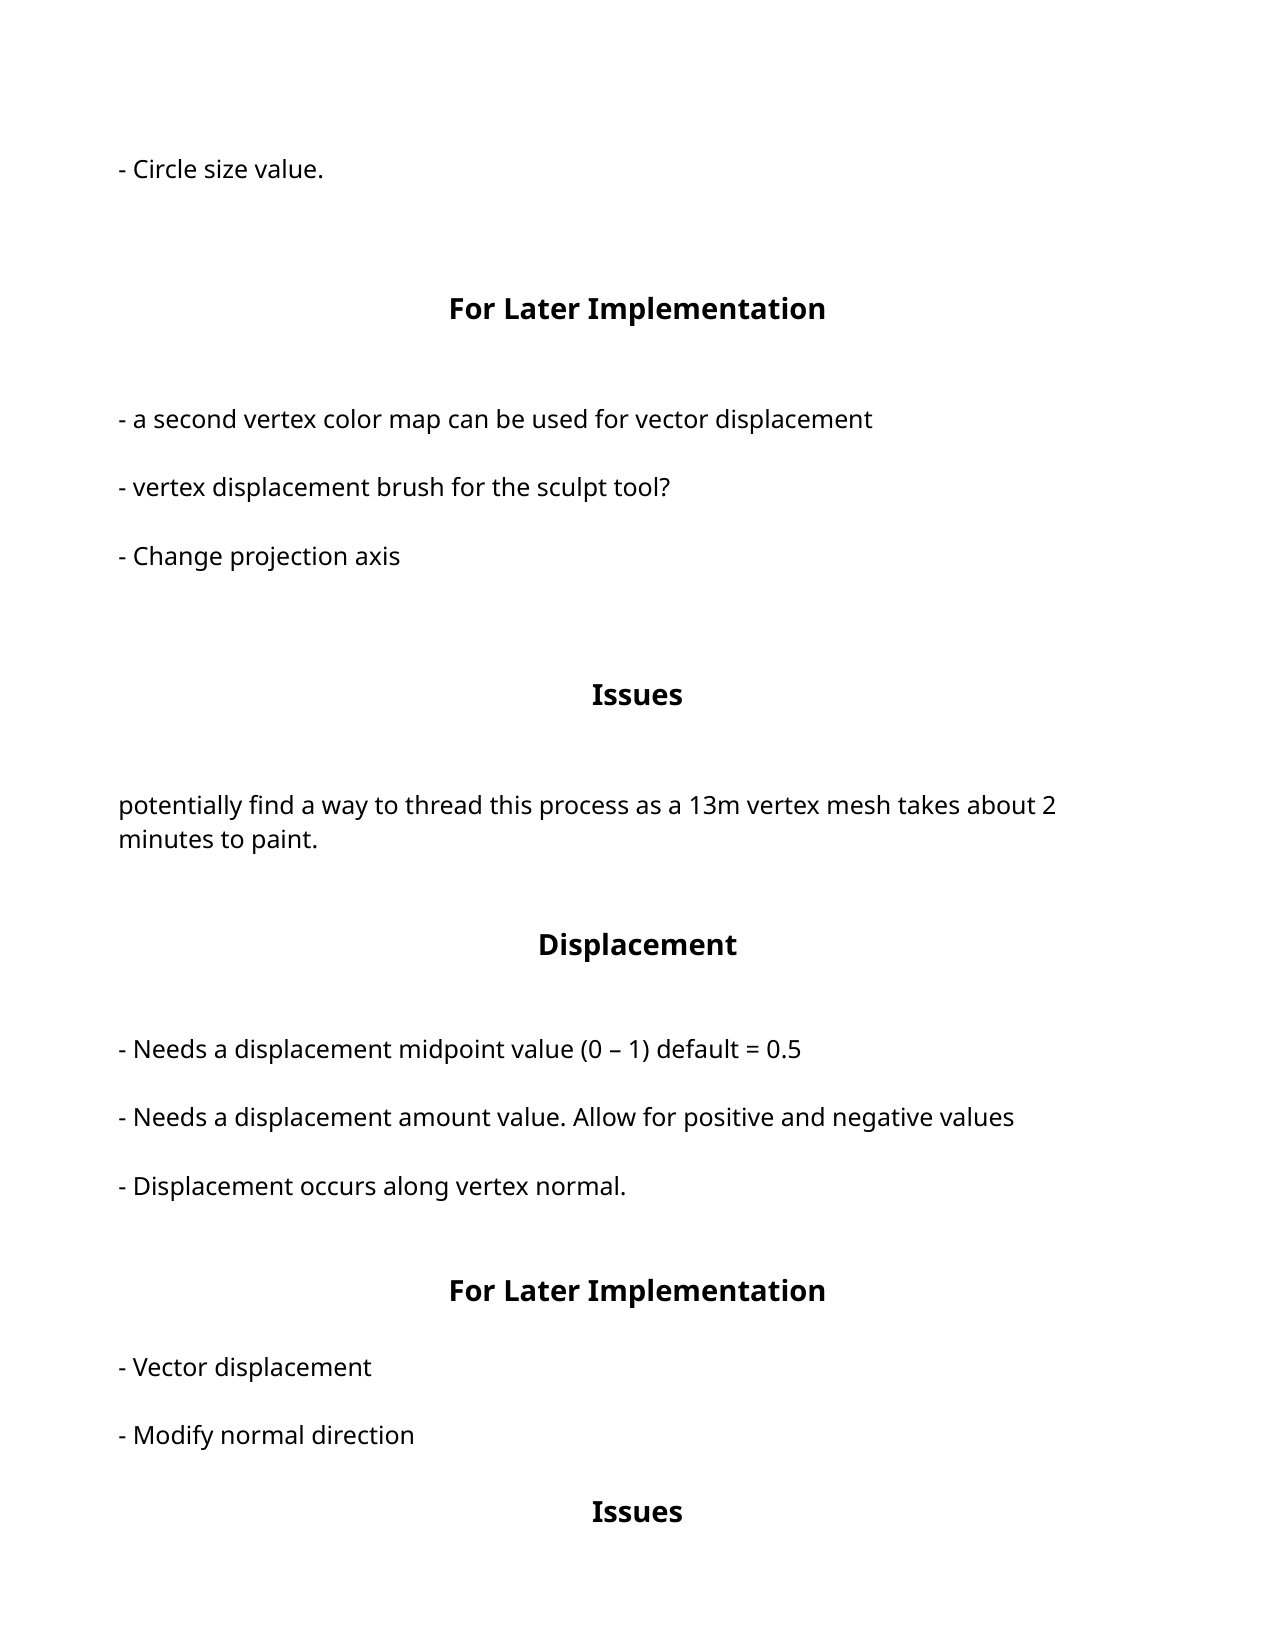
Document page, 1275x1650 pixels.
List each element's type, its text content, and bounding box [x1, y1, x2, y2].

text potentially find a way to thread this process as a 13m vertex mesh takes about 2 minutes to paint. [118, 788, 1157, 856]
text For Later Implementation [118, 288, 1157, 328]
text For Later Implementation [118, 1270, 1157, 1310]
text - Needs a displacement amount value. Allow for positive and negative values [118, 1100, 1157, 1134]
text Displacement [118, 924, 1157, 964]
text - Vector displacement [118, 1350, 1157, 1384]
text - vertex displacement brush for the sculpt tool? [118, 470, 1157, 504]
text - Change projection axis [118, 538, 1157, 572]
text - a second vertex color map can be used for vector displacement [118, 402, 1157, 436]
text Issues [118, 674, 1157, 714]
text - Circle size value. [118, 152, 1157, 186]
text - Needs a displacement midpoint value (0 – 1) default = 0.5 [118, 1032, 1157, 1066]
text Issues [118, 1492, 1157, 1531]
text - Modify normal direction [118, 1418, 1157, 1452]
text - Displacement occurs along vertex normal. [118, 1168, 1157, 1202]
